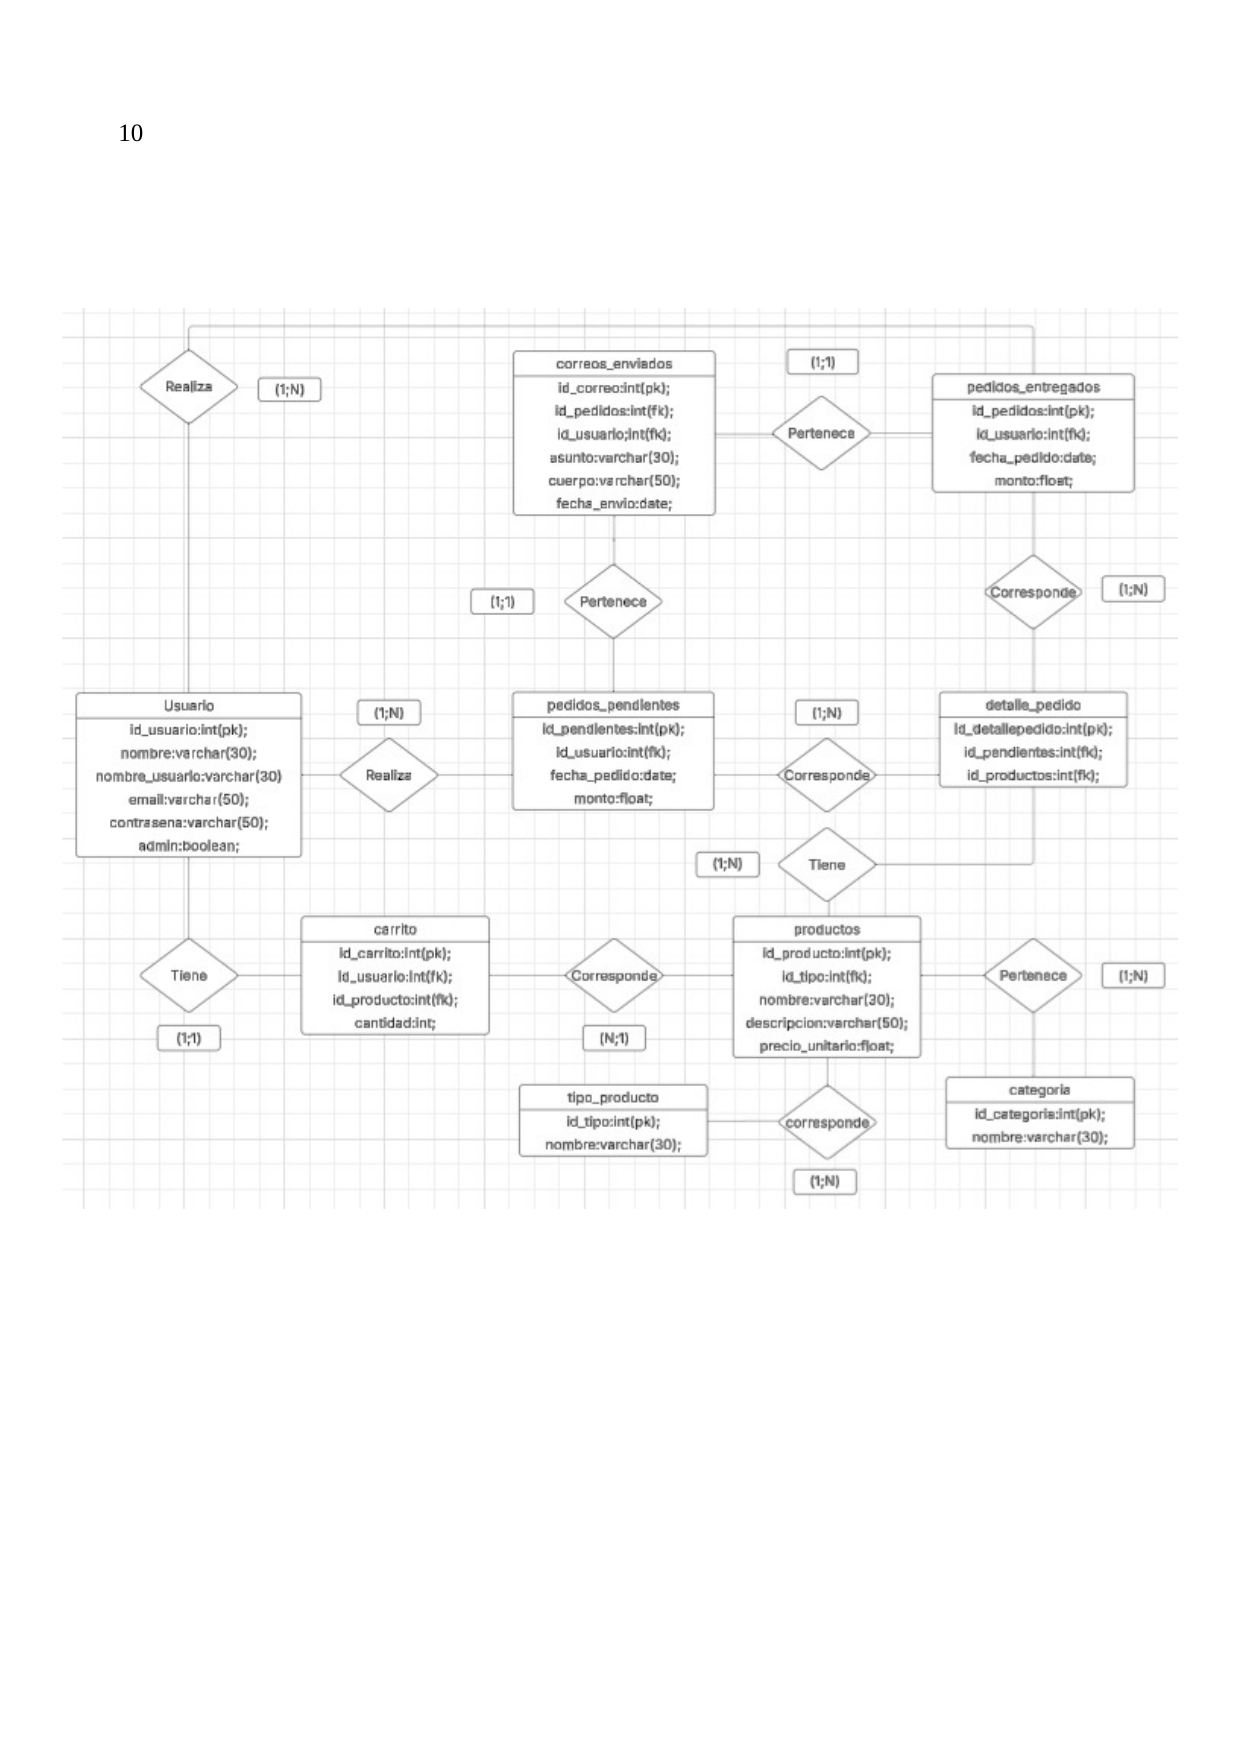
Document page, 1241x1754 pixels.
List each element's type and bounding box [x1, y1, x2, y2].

picture [62, 308, 1178, 1209]
